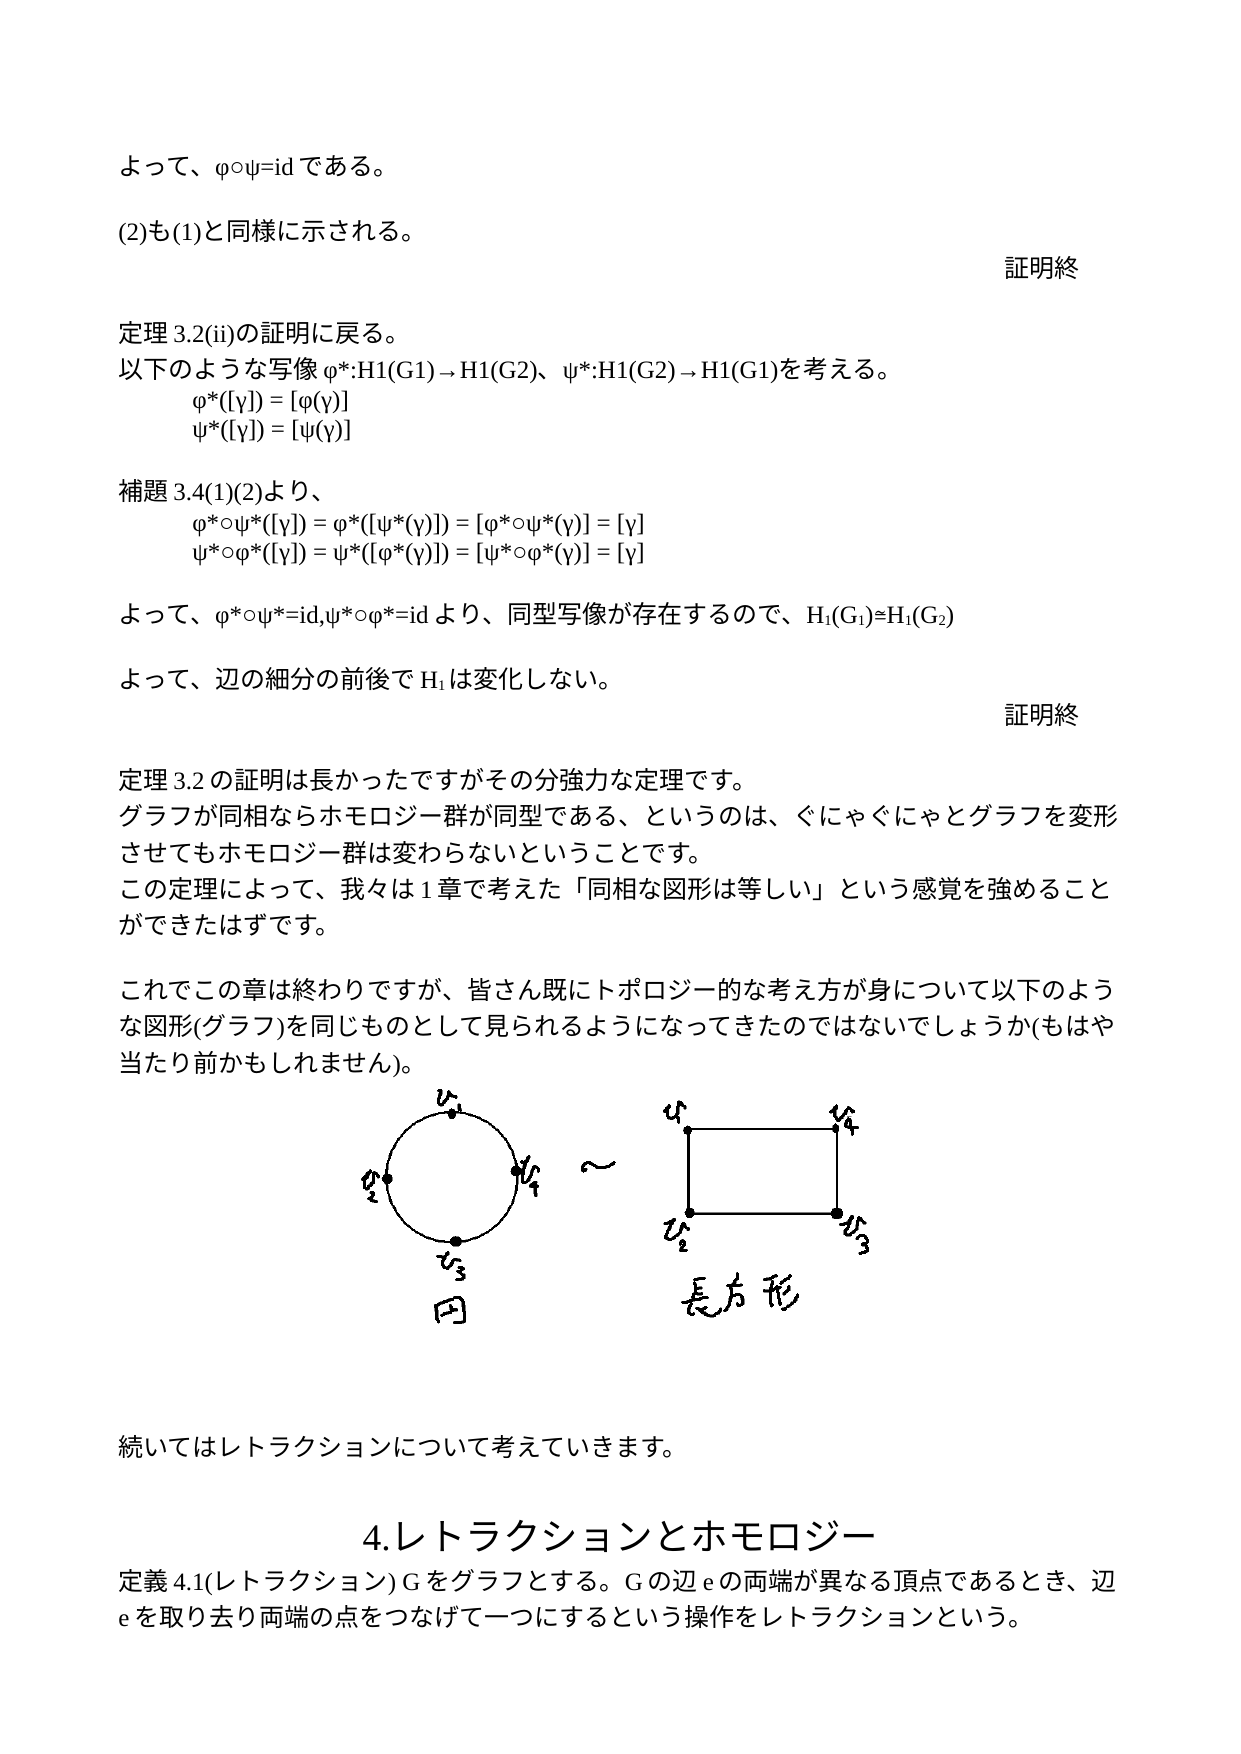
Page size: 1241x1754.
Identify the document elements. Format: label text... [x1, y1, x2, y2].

text グラフが同相ならホモロジー群が同型である、というのは、ぐにゃぐにゃとグラフを変形させてもホモロジー群は変わらないということです。 [118, 797, 1122, 869]
text φ*○ψ*([γ]) = φ*([ψ*(γ)]) = [φ*○ψ*(γ)] = [γ] [118, 508, 1122, 537]
text 定理3.2(ii)の証明に戻る。 [118, 313, 1122, 349]
text 定理3.2の証明は長かったですがその分強力な定理です。 [118, 761, 1122, 797]
text (2)も(1)と同様に示される。 [118, 212, 1122, 248]
picture [339, 1079, 901, 1342]
text 以下のような写像φ*:H1(G1)→H1(G2)、ψ*:H1(G2)→H1(G1)を考える。 [118, 349, 1122, 386]
text ψ*○φ*([γ]) = ψ*([φ*(γ)]) = [ψ*○φ*(γ)] = [γ] [118, 537, 1122, 566]
text よって、φ○ψ=idである。 [118, 147, 1122, 183]
text よって、φ*○ψ*=id,ψ*○φ*=idより、同型写像が存在するので、H1(G1)≅H1(G2) [118, 594, 1122, 631]
text この定理によって、我々は1章で考えた「同相な図形は等しい」という感覚を強めることができたはずです。 [118, 869, 1122, 942]
text よって、辺の細分の前後でH1は変化しない。 [118, 659, 1122, 696]
text 続いてはレトラクションについて考えていきます。 [118, 1428, 1122, 1464]
text 定義4.1(レトラクション) Gをグラフとする。Gの辺eの両端が異なる頂点であるとき、辺eを取り去り両端の点をつなげて一つにするという操作をレトラクションという。 [118, 1561, 1122, 1634]
text 4.レトラクションとホモロジー [118, 1507, 1122, 1561]
text 証明終 [118, 248, 1122, 284]
text 証明終 [118, 696, 1122, 732]
text これでこの章は終わりですが、皆さん既にトポロジー的な考え方が身について以下のような図形(グラフ)を同じものとして見られるようになってきたのではないでしょうか(もはや当たり前かもしれません)。 [118, 971, 1122, 1079]
text φ*([γ]) = [φ(γ)] [118, 386, 1122, 414]
text ψ*([γ]) = [ψ(γ)] [118, 414, 1122, 443]
text 補題3.4(1)(2)より、 [118, 472, 1122, 508]
